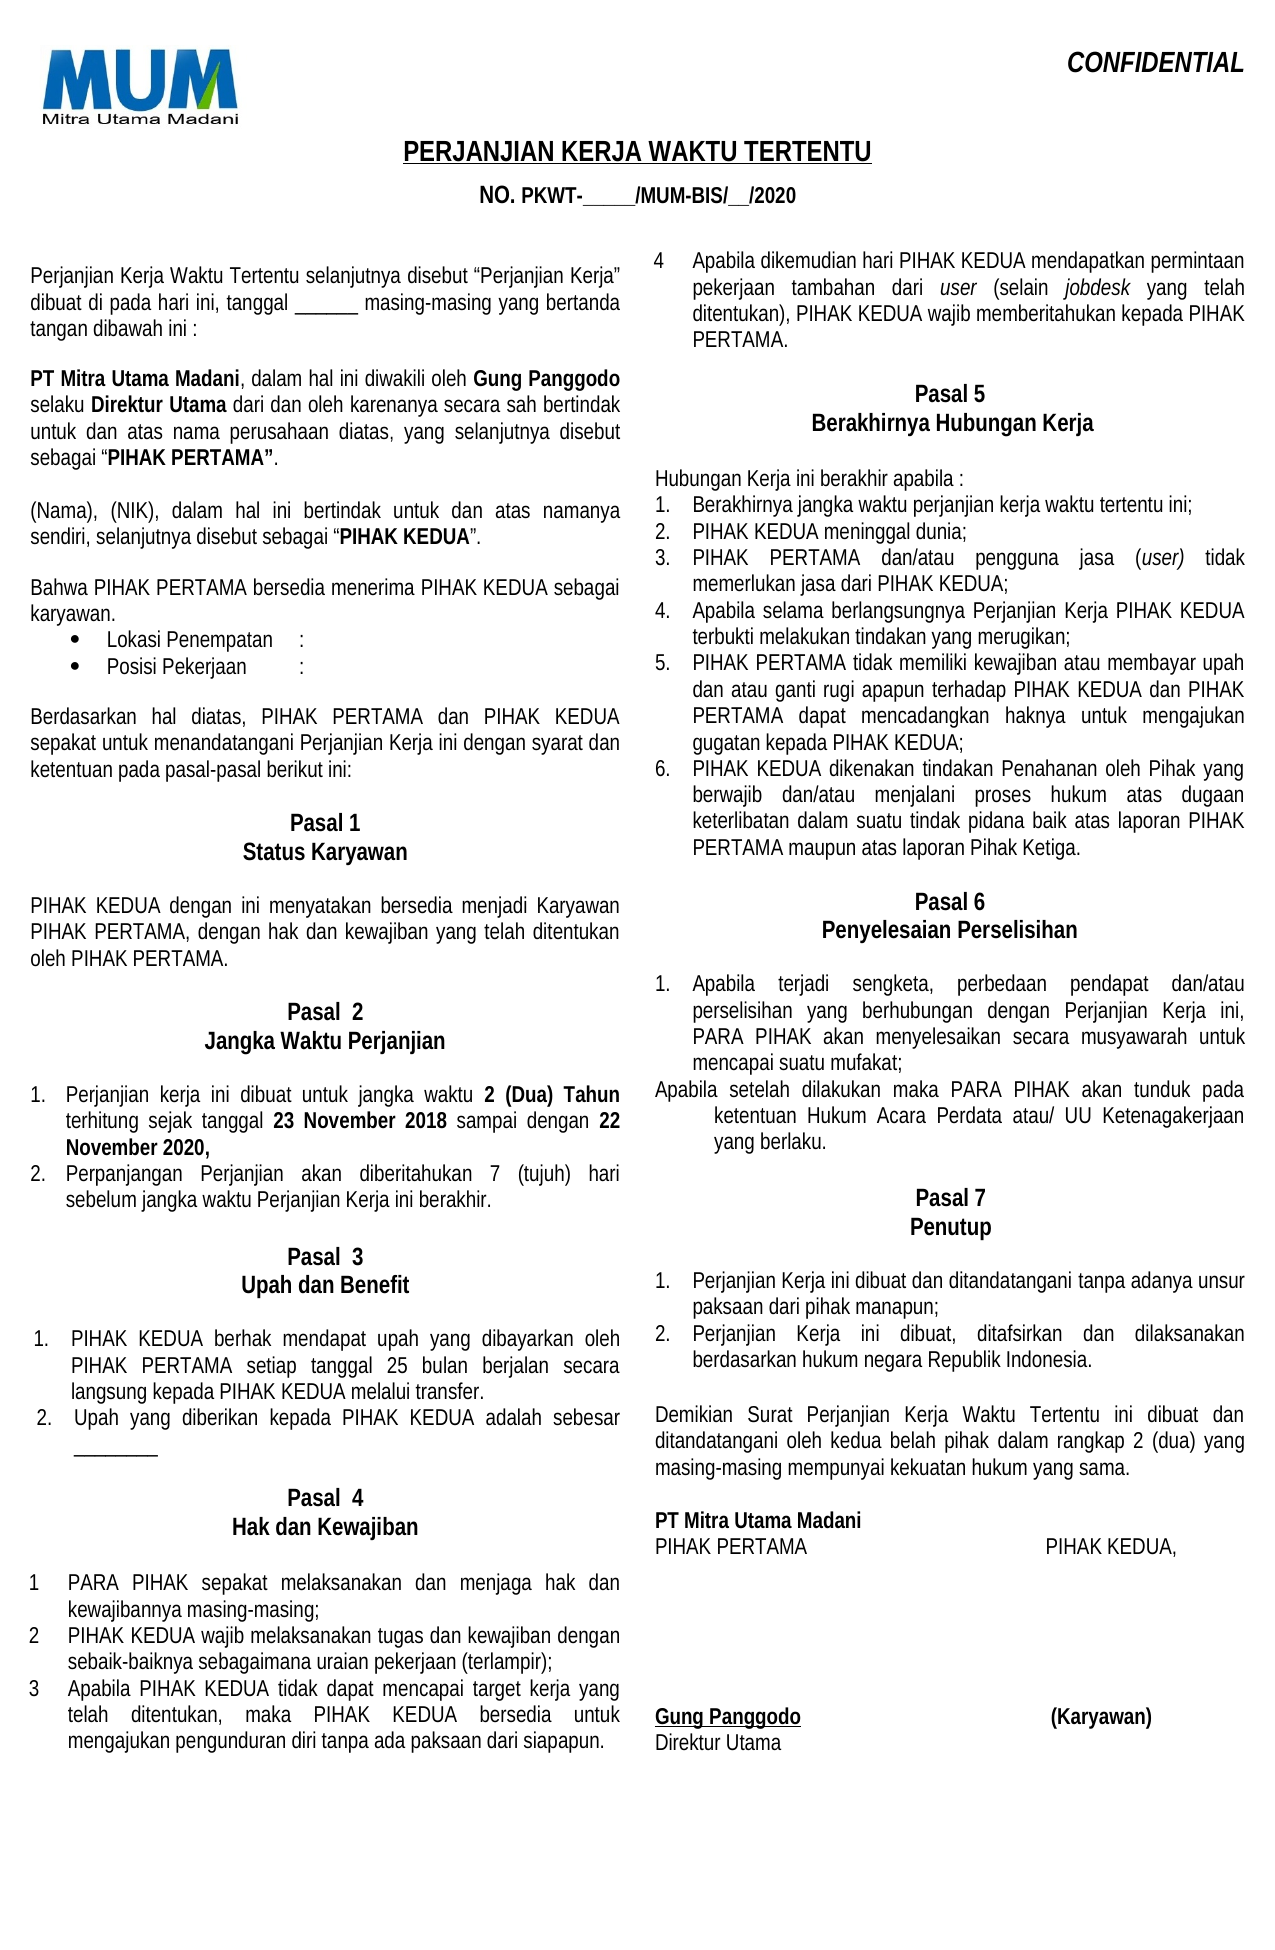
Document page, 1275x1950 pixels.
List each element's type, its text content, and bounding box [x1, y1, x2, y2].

subtitle Pasal 1 [30, 808, 620, 837]
list PIHAK PERTAMA tidak memiliki kewajiban atau membayar upah dan atau ganti rugi apapun terhadap PIHAK KEDUA dan PIHAK PERTAMA dapat mencadangkan haknya untuk mengajukan gugatan kepada PIHAK KEDUA; [655, 649, 1245, 755]
text Pasal 7 [656, 1183, 1245, 1212]
text Pasal 4 [30, 1483, 620, 1512]
list Apabila selama berlangsungnya Perjanjian Kerja PIHAK KEDUA terbukti melakukan tindakan yang merugikan; [655, 597, 1245, 649]
text Gung Panggodo (Karyawan) [655, 1703, 1245, 1729]
text Pasal 3 [30, 1242, 620, 1270]
list PIHAK KEDUA meninggal dunia; [655, 518, 1245, 544]
text Pasal 6 [655, 887, 1245, 915]
text Penyelesaian Perselisihan [655, 915, 1245, 944]
list Perjanjian kerja ini dibuat untuk jangka waktu 2 (Dua) Tahun terhitung sejak tanggal 23 November 2018 sampai dengan 22 November 2020, [30, 1081, 620, 1160]
text PIHAK PERTAMA PIHAK KEDUA, [655, 1533, 1245, 1559]
subtitle Pasal 2 [30, 997, 620, 1026]
list Berakhirnya jangka waktu perjanjian kerja waktu tertentu ini; [655, 491, 1245, 518]
list PIHAK KEDUA wajib melaksanakan tugas dan kewajiban dengan sebaik-baiknya sebagaimana uraian pekerjaan (terlampir); [28, 1622, 620, 1675]
text Pasal 5 [655, 379, 1245, 408]
text Hak dan Kewajiban [30, 1512, 620, 1541]
text Direktur Utama [655, 1729, 1245, 1756]
text PT Mitra Utama Madani, dalam hal ini diwakili oleh Gung Panggodo selaku Direktur Utama dari dan oleh karenanya secara sah bertindak untuk dan atas nama perusahaan diatas, yang selanjutnya disebut sebagai “PIHAK PERTAMA”. [30, 365, 620, 471]
list Upah yang diberikan kepada PIHAK KEDUA adalah sebesar ________ [36, 1404, 620, 1457]
text (Nama), (NIK), dalam hal ini bertindak untuk dan atas namanya sendiri, selanjutnya disebut sebagai “PIHAK KEDUA”. [30, 497, 620, 549]
text 1. Perjanjian Kerja ini dibuat dan ditandatangani tanpa adanya unsur paksaan dari pihak manapun; [655, 1267, 1245, 1320]
subtitle Status Karyawan [30, 837, 620, 866]
text NO. PKWT-_____/MUM-BIS/__/2020 [30, 180, 1245, 208]
text Hubungan Kerja ini berakhir apabila : [655, 465, 1245, 491]
list Apabila dikemudian hari PIHAK KEDUA mendapatkan permintaan pekerjaan tambahan dari user (selain jobdesk yang telah ditentukan), PIHAK KEDUA wajib memberitahukan kepada PIHAK PERTAMA. [653, 247, 1245, 353]
text Bahwa PIHAK PERTAMA bersedia menerima PIHAK KEDUA sebagai karyawan. [30, 573, 620, 626]
list Posisi Pekerjaan : [71, 653, 620, 679]
subtitle Apabila setelah dilakukan maka PARA PIHAK akan tunduk pada ketentuan Hukum Acara Perdata atau/ UU Ketenagakerjaan yang berlaku. [655, 1076, 1245, 1155]
list Apabila terjadi sengketa, perbedaan pendapat dan/atau perselisihan yang berhubungan dengan Perjanjian Kerja ini, PARA PIHAK akan menyelesaikan secara musyawarah untuk mencapai suatu mufakat; [655, 970, 1245, 1076]
text PIHAK KEDUA dengan ini menyatakan bersedia menjadi Karyawan PIHAK PERTAMA, dengan hak dan kewajiban yang telah ditentukan oleh PIHAK PERTAMA. [30, 892, 620, 971]
subtitle PERJANJIAN KERJA WAKTU TERTENTU [30, 134, 1245, 167]
text Berdasarkan hal diatas, PIHAK PERTAMA dan PIHAK KEDUA sepakat untuk menandatangani Perjanjian Kerja ini dengan syarat dan ketentuan pada pasal-pasal berikut ini: [30, 703, 620, 782]
subtitle Jangka Waktu Perjanjian [30, 1026, 620, 1055]
list PIHAK PERTAMA dan/atau pengguna jasa (user) tidak memerlukan jasa dari PIHAK KEDUA; [655, 544, 1245, 597]
text 2. Perjanjian Kerja ini dibuat, ditafsirkan dan dilaksanakan berdasarkan hukum negara Republik Indonesia. [655, 1320, 1245, 1372]
text Penutup [656, 1212, 1245, 1241]
text Upah dan Benefit [30, 1270, 620, 1299]
list Apabila PIHAK KEDUA tidak dapat mencapai target kerja yang telah ditentukan, maka PIHAK KEDUA bersedia untuk mengajukan pengunduran diri tanpa ada paksaan dari siapapun. [28, 1675, 620, 1754]
text Demikian Surat Perjanjian Kerja Waktu Tertentu ini dibuat dan ditandatangani oleh kedua belah pihak dalam rangkap 2 (dua) yang masing-masing mempunyai kekuatan hukum yang sama. [655, 1401, 1245, 1480]
text Berakhirnya Hubungan Kerja [655, 408, 1245, 436]
list PIHAK KEDUA dikenakan tindakan Penahanan oleh Pihak yang berwajib dan/atau menjalani proses hukum atas dugaan keterlibatan dalam suatu tindak pidana baik atas laporan PIHAK PERTAMA maupun atas laporan Pihak Ketiga. [655, 755, 1245, 860]
list PIHAK KEDUA berhak mendapat upah yang dibayarkan oleh PIHAK PERTAMA setiap tanggal 25 bulan berjalan secara langsung kepada PIHAK KEDUA melalui transfer. [33, 1325, 620, 1404]
text PT Mitra Utama Madani [655, 1507, 1245, 1533]
text Perjanjian Kerja Waktu Tertentu selanjutnya disebut “Perjanjian Kerja” dibuat di pada hari ini, tanggal ­­­­­______ masing-masing yang bertanda tangan dibawah ini : [28, 262, 620, 341]
list Lokasi Penempatan : [71, 626, 620, 653]
list Perpanjangan Perjanjian akan diberitahukan 7 (tujuh) hari sebelum jangka waktu Perjanjian Kerja ini berakhir. [30, 1160, 620, 1213]
picture [29, 45, 250, 133]
list PARA PIHAK sepakat melaksanakan dan menjaga hak dan kewajibannya masing-masing; [28, 1569, 620, 1622]
